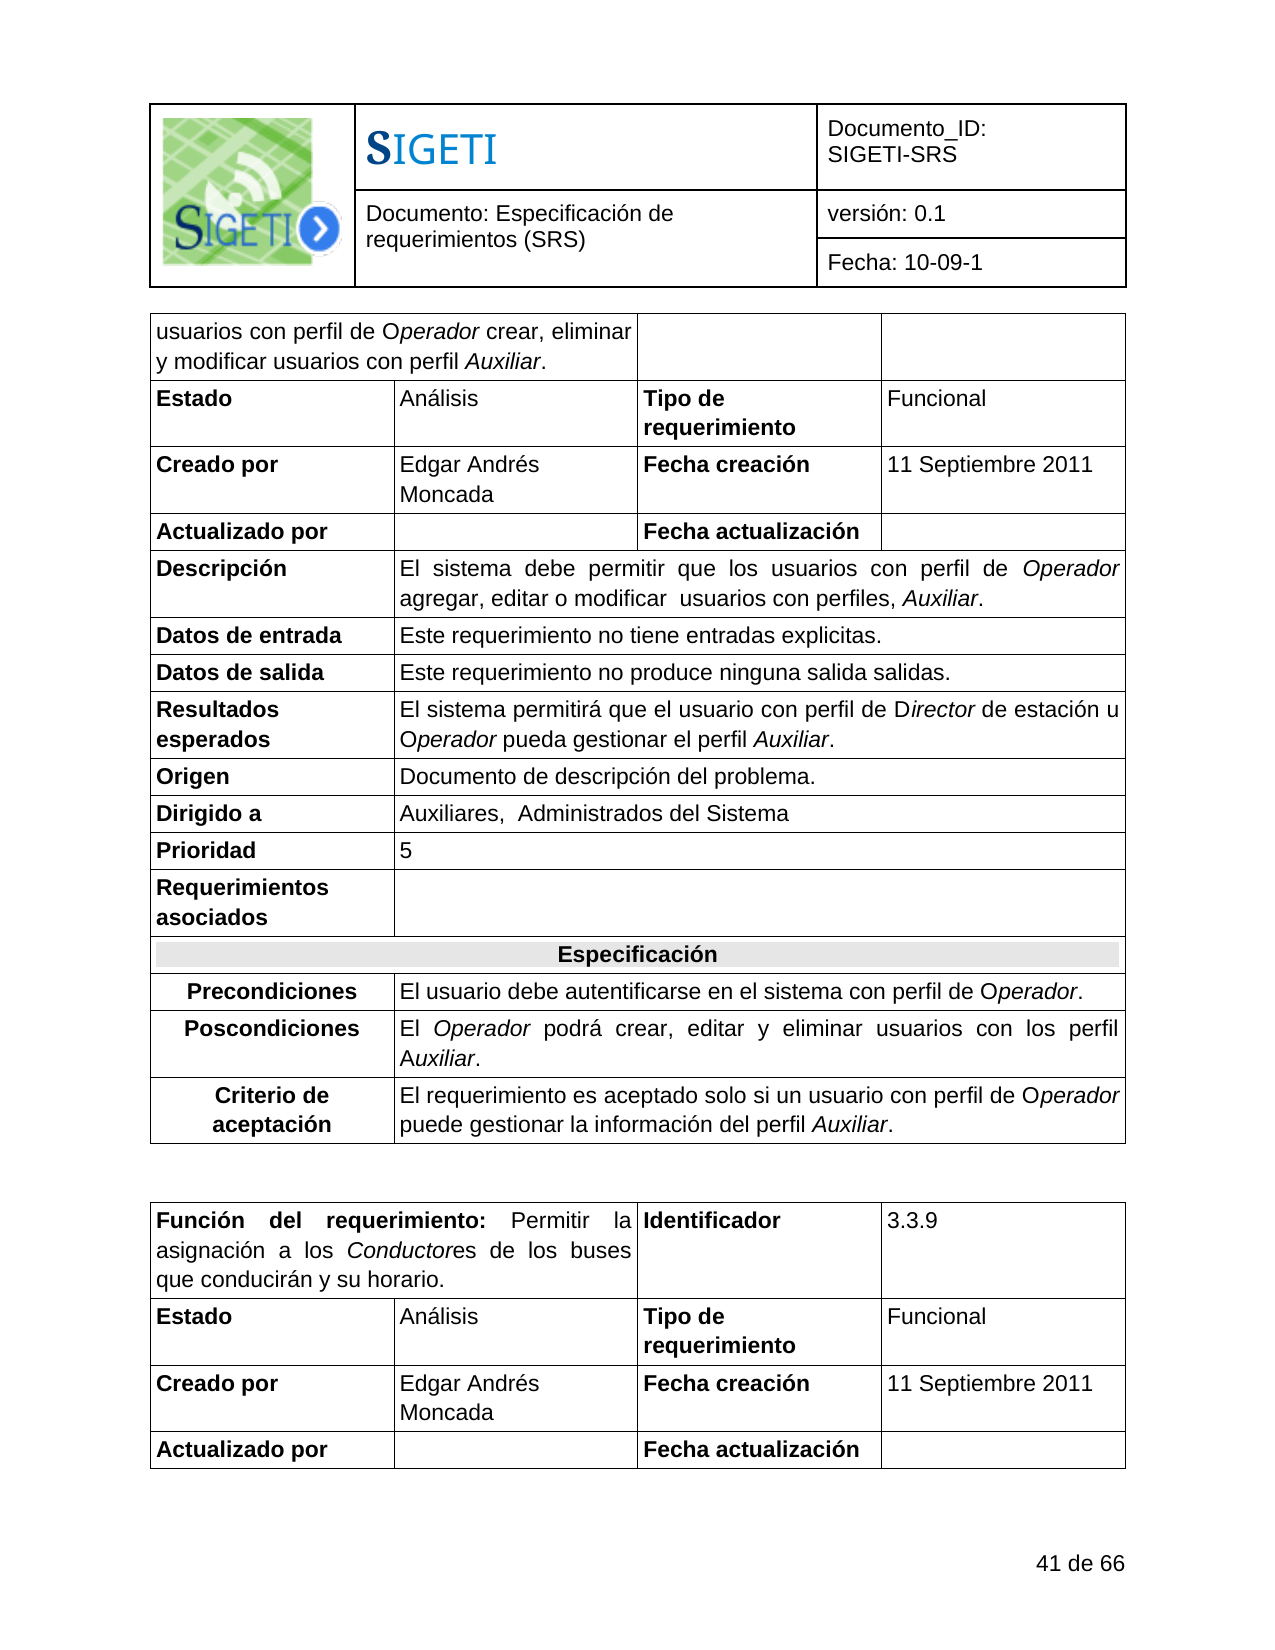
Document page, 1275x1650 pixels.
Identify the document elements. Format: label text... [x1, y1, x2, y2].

table_cell Resultados esperados [151, 692, 394, 758]
table_cell [882, 514, 1125, 550]
table_cell Requerimientos asociados [151, 870, 394, 936]
table_cell Poscondiciones [151, 1011, 394, 1077]
table_cell Tipo de requerimiento [638, 381, 881, 446]
table_cell Auxiliares, Administrados del Sistema [395, 796, 1125, 832]
table_cell Fecha actualización [638, 1432, 881, 1468]
table_cell [395, 1432, 637, 1468]
table_cell El sistema permitirá que el usuario con perfil de Director de estación u Operador pueda gestionar el perfil Auxiliar. [395, 692, 1125, 758]
table_cell [395, 514, 637, 550]
table_cell Tipo de requerimiento [638, 1299, 881, 1364]
table_cell Estado [151, 1299, 394, 1364]
table_cell Edgar Andrés Moncada [395, 1366, 637, 1431]
table_header Función del requerimiento: Permitir la asignación a los Conductores de los buses que conducirán y su horario. [151, 1203, 637, 1298]
table_header [882, 314, 1125, 380]
table_cell Creado por [151, 1366, 394, 1431]
table_cell Fecha creación [638, 447, 881, 513]
table_cell Especificación [151, 937, 1125, 973]
table_cell Datos de salida [151, 655, 394, 691]
table_cell [395, 870, 1125, 936]
table_cell Análisis [395, 381, 637, 446]
table_cell El usuario debe autentificarse en el sistema con perfil de Operador. [395, 974, 1125, 1010]
table_cell El requerimiento es aceptado solo si un usuario con perfil de Operador puede gestionar la información del perfil Auxiliar. [395, 1078, 1125, 1143]
table_cell Fecha actualización [638, 514, 881, 550]
table_cell Funcional [882, 381, 1125, 446]
table_cell Criterio de aceptación [151, 1078, 394, 1143]
table_header 3.3.9 [882, 1203, 1125, 1298]
table_cell Funcional [882, 1299, 1125, 1364]
table_cell Actualizado por [151, 514, 394, 550]
table_header Identificador [638, 1203, 881, 1298]
picture [162, 118, 343, 266]
table_cell 11 Septiembre 2011 [882, 1366, 1125, 1431]
table_cell Precondiciones [151, 974, 394, 1010]
table_cell Creado por [151, 447, 394, 513]
table_cell Prioridad [151, 833, 394, 869]
table_cell Análisis [395, 1299, 637, 1364]
table_cell [882, 1432, 1125, 1468]
table_cell 11 Septiembre 2011 [882, 447, 1125, 513]
table_cell Dirigido a [151, 796, 394, 832]
table_cell Este requerimiento no tiene entradas explicitas. [395, 618, 1125, 654]
table_cell Estado [151, 381, 394, 446]
table_cell Descripción [151, 551, 394, 617]
table_cell Edgar Andrés Moncada [395, 447, 637, 513]
table_cell Fecha creación [638, 1366, 881, 1431]
table_header usuarios con perfil de Operador crear, eliminar y modificar usuarios con perfil Auxiliar. [151, 314, 637, 380]
table_cell Documento de descripción del problema. [395, 759, 1125, 795]
table_cell Este requerimiento no produce ninguna salida salidas. [395, 655, 1125, 691]
table_cell Actualizado por [151, 1432, 394, 1468]
table_cell El Operador podrá crear, editar y eliminar usuarios con los perfil Auxiliar. [395, 1011, 1125, 1077]
table_cell El sistema debe permitir que los usuarios con perfil de Operador agregar, editar o modificar usuarios con perfiles, Auxiliar. [395, 551, 1125, 617]
table_cell Datos de entrada [151, 618, 394, 654]
table_cell 5 [395, 833, 1125, 869]
table_header [638, 314, 881, 380]
table_cell Origen [151, 759, 394, 795]
